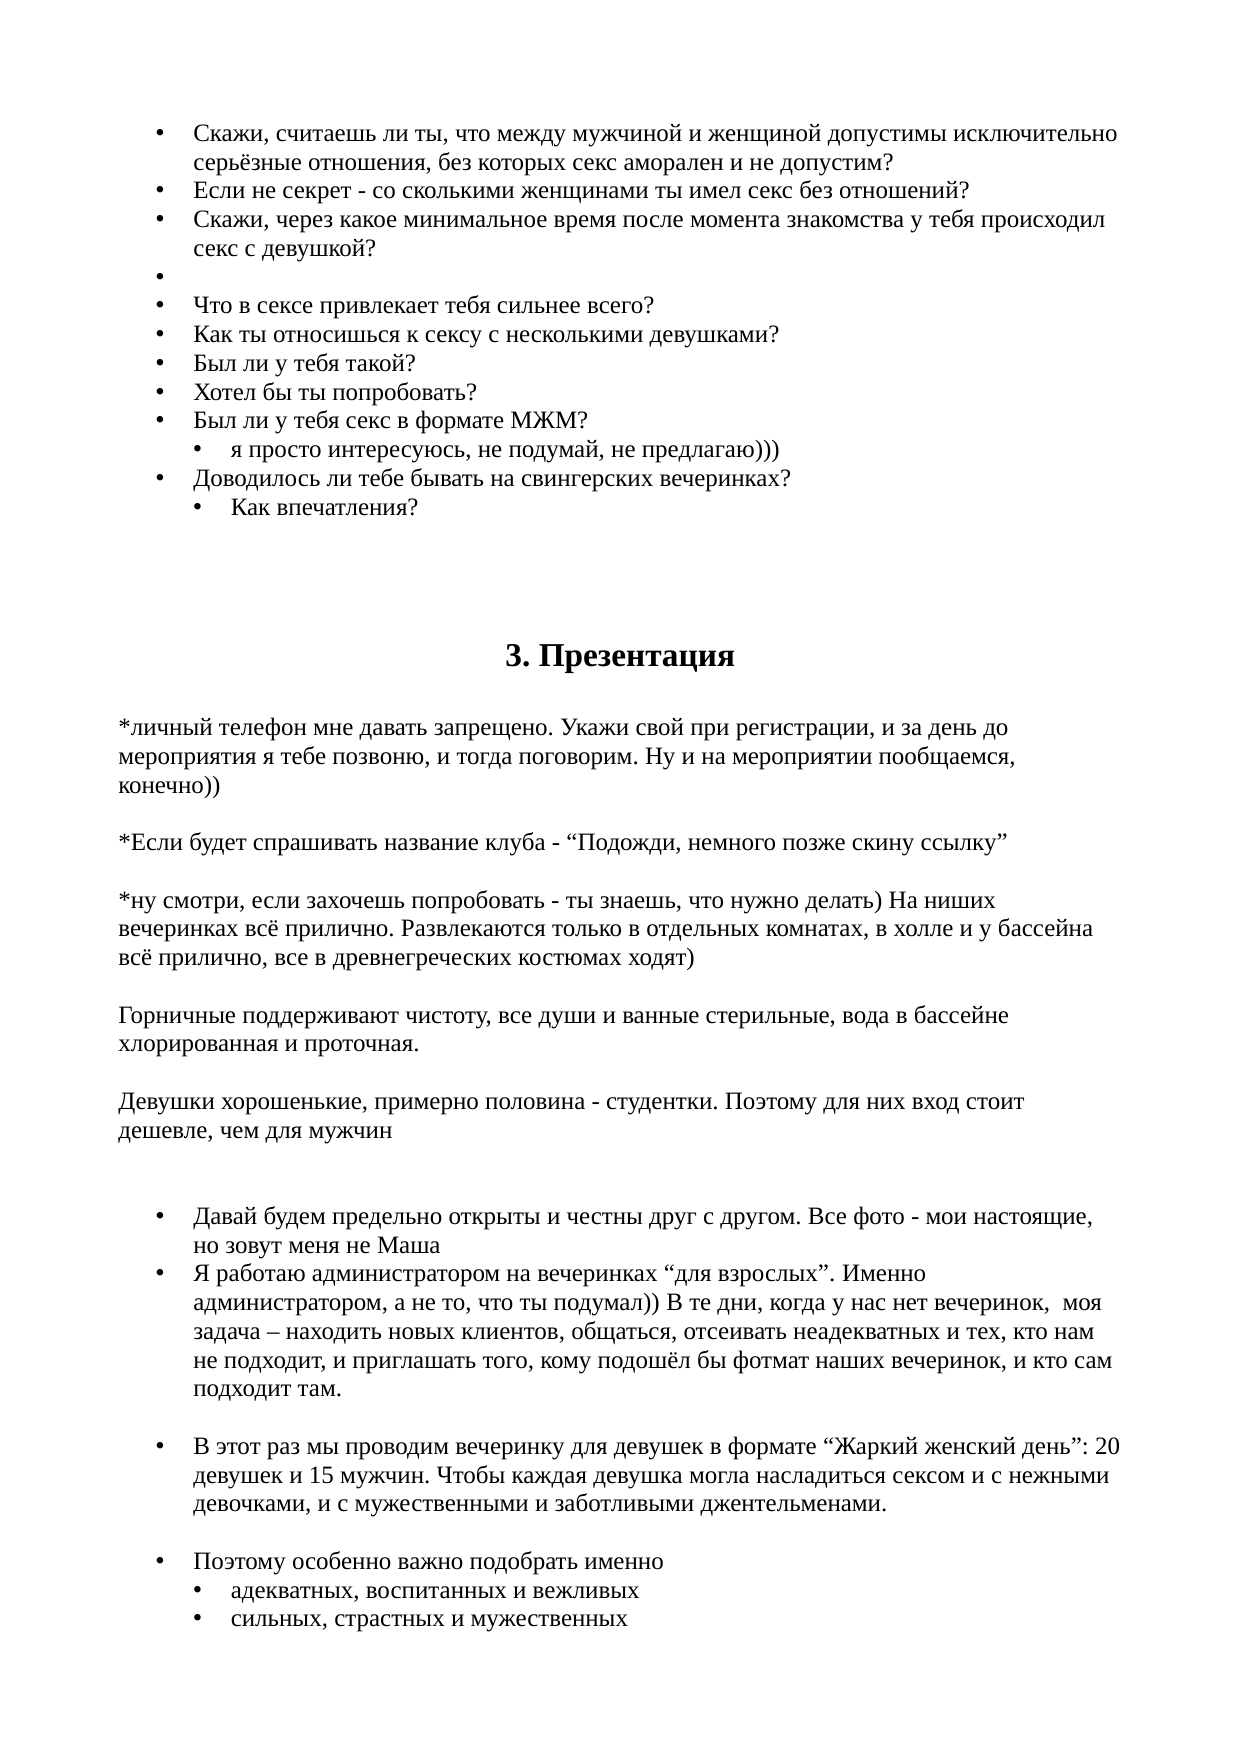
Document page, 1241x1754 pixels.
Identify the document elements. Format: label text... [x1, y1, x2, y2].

list я просто интересуюсь, не подумай, не предлагаю))) [193, 434, 1122, 463]
list Доводилось ли тебе бывать на свингерских вечеринках? [156, 463, 1122, 492]
list адекватных, воспитанных и вежливых [193, 1575, 1122, 1603]
list Был ли у тебя секс в формате МЖМ? [156, 406, 1122, 434]
list Если не секрет - со сколькими женщинами ты имел секс без отношений? [156, 176, 1122, 204]
text *личный телефон мне давать запрещено. Укажи свой при регистрации, и за день до мероприятия я тебе позвоню, и тогда поговорим. Ну и на мероприятии пообщаемся, конечно)) [118, 712, 1122, 798]
list Был ли у тебя такой? [156, 348, 1122, 377]
text 3. Презентация [118, 636, 1122, 674]
text *ну смотри, если захочешь попробовать - ты знаешь, что нужно делать) На ниших вечеринках всё прилично. Развлекаются только в отдельных комнатах, в холле и у бассейна всё прилично, все в древнегреческих костюмах ходят) Горничные поддерживают чистоту, все души и ванные стерильные, вода в бассейне хлорированная и проточная. Девушки хорошенькие, примерно половина - студентки. Поэтому для них вход стоит дешевле, чем для мужчин [118, 885, 1122, 1143]
list Поэтому особенно важно подобрать именно [156, 1546, 1122, 1575]
list Давай будем предельно открыты и честны друг с другом. Все фото - мои настоящие, но зовут меня не Маша [156, 1201, 1122, 1258]
list Как ты относишься к сексу с несколькими девушками? [156, 319, 1122, 348]
list Как впечатления? [193, 492, 1122, 521]
list Я работаю администратором на вечеринках “для взрослых”. Именно администратором, а не то, что ты подумал)) В те дни, когда у нас нет вечеринок, моя задача – находить новых клиентов, общаться, отсеивать неадекватных и тех, кто нам не подходит, и приглашать того, кому подошёл бы фотмат наших вечеринок, и кто сам подходит там. [156, 1258, 1122, 1402]
list Скажи, через какое минимальное время после момента знакомства у тебя происходил секс с девушкой? [156, 204, 1122, 262]
text *Если будет спрашивать название клуба - “Подожди, немного позже скину ссылку” [118, 827, 1122, 856]
list В этот раз мы проводим вечеринку для девушек в формате “Жаркий женский день”: 20 девушек и 15 мужчин. Чтобы каждая девушка могла насладиться сексом и с нежными девочками, и с мужественными и заботливыми джентельменами. [156, 1431, 1122, 1517]
list cильных, страстных и мужественных [193, 1603, 1122, 1632]
list Хотел бы ты попробовать? [156, 377, 1122, 406]
list Скажи, считаешь ли ты, что между мужчиной и женщиной допустимы исключительно серьёзные отношения, без которых секс аморален и не допустим? [156, 118, 1122, 176]
list Что в сексе привлекает тебя сильнее всего? [156, 291, 1122, 319]
